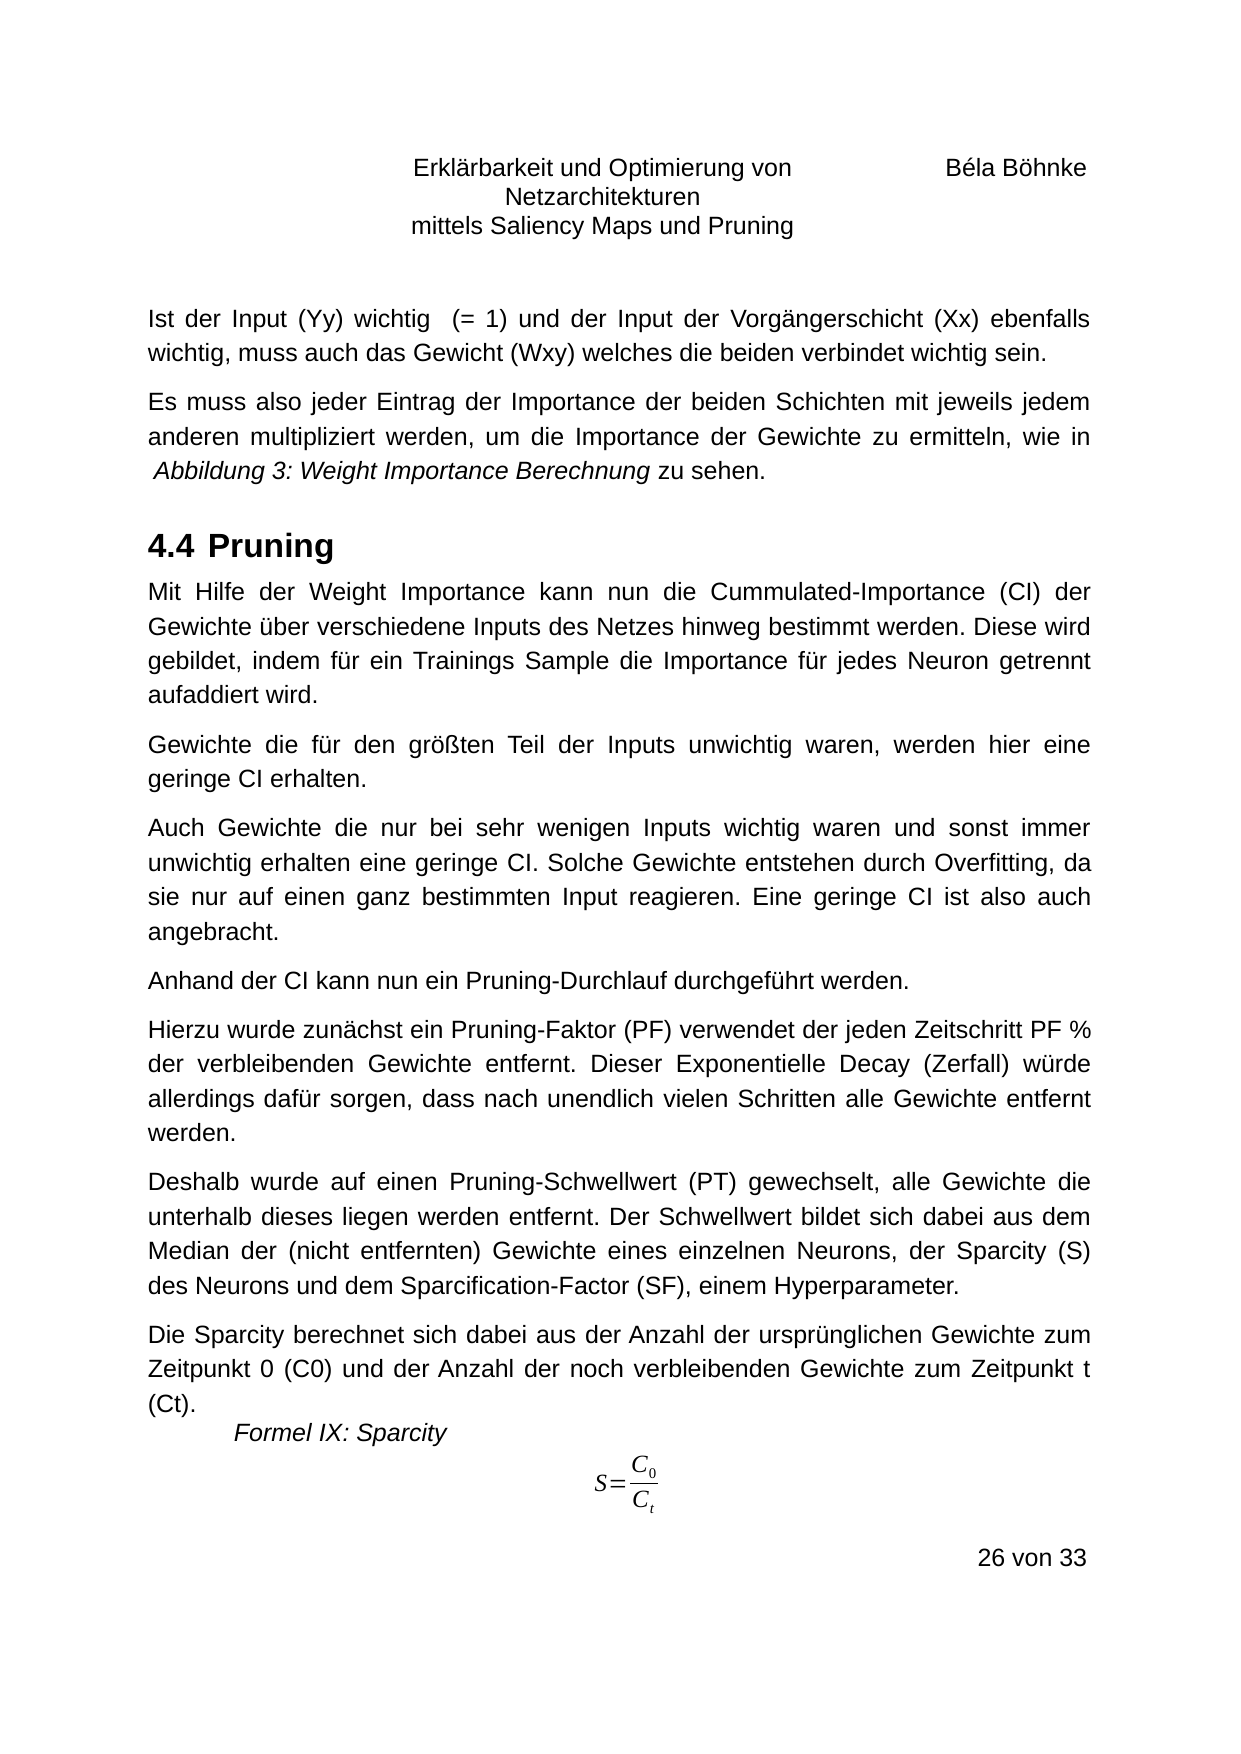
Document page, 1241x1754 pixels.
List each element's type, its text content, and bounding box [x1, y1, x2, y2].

text Mit Hilfe der Weight Importance kann nun die Cummulated-Importance (CI) der Gewichte über verschiedene Inputs des Netzes hinweg bestimmt werden. Diese wird gebildet, indem für ein Trainings Sample die Importance für jedes Neuron getrennt aufaddiert wird. [148, 577, 1093, 709]
subtitle Pruning [148, 526, 1093, 564]
text Ist der Input (Yy) wichtig (= 1) und der Input der Vorgängerschicht (Xx) ebenfalls wichtig, muss auch das Gewicht (Wxy) welches die beiden verbindet wichtig sein. [148, 303, 1093, 367]
text Hierzu wurde zunächst ein Pruning-Faktor (PF) verwendet der jeden Zeitschritt PF % der verbleibenden Gewichte entfernt. Dieser Exponentielle Decay (Zerfall) würde allerdings dafür sorgen, dass nach unendlich vielen Schritten alle Gewichte entfernt werden. [148, 1015, 1093, 1147]
text Auch Gewichte die nur bei sehr wenigen Inputs wichtig waren und sonst immer unwichtig erhalten eine geringe CI. Solche Gewichte entstehen durch Overfitting, da sie nur auf einen ganz bestimmten Input reagieren. Eine geringe CI ist also auch angebracht. [148, 813, 1093, 945]
text Die Sparcity berechnet sich dabei aus der Anzahl der ursprünglichen Gewichte zum Zeitpunkt 0 (C0) und der Anzahl der noch verbleibenden Gewichte zum Zeitpunkt t (Ct). [234, 1446, 1019, 1525]
text Die Sparcity berechnet sich dabei aus der Anzahl der ursprünglichen Gewichte zum Zeitpunkt 0 (C0) und der Anzahl der noch verbleibenden Gewichte zum Zeitpunkt t (Ct). [148, 1320, 1093, 1418]
text Anhand der CI kann nun ein Pruning-Durchlauf durchgeführt werden. [148, 966, 1093, 994]
text Es muss also jeder Eintrag der Importance der beiden Schichten mit jeweils jedem anderen multipliziert werden, um die Importance der Gewichte zu ermitteln, wie in Abbildung 3: Weight Importance Berechnung zu sehen. [148, 387, 1093, 485]
text Formel IX: Sparcity [234, 1418, 1019, 1446]
text Gewichte die für den größten Teil der Inputs unwichtig waren, werden hier eine geringe CI erhalten. [148, 729, 1093, 793]
text Deshalb wurde auf einen Pruning-Schwellwert (PT) gewechselt, alle Gewichte die unterhalb dieses liegen werden entfernt. Der Schwellwert bildet sich dabei aus dem Median der (nicht entfernten) Gewichte eines einzelnen Neurons, der Sparcity (S) des Neurons und dem Sparcification-Factor (SF), einem Hyperparameter. [148, 1167, 1093, 1299]
